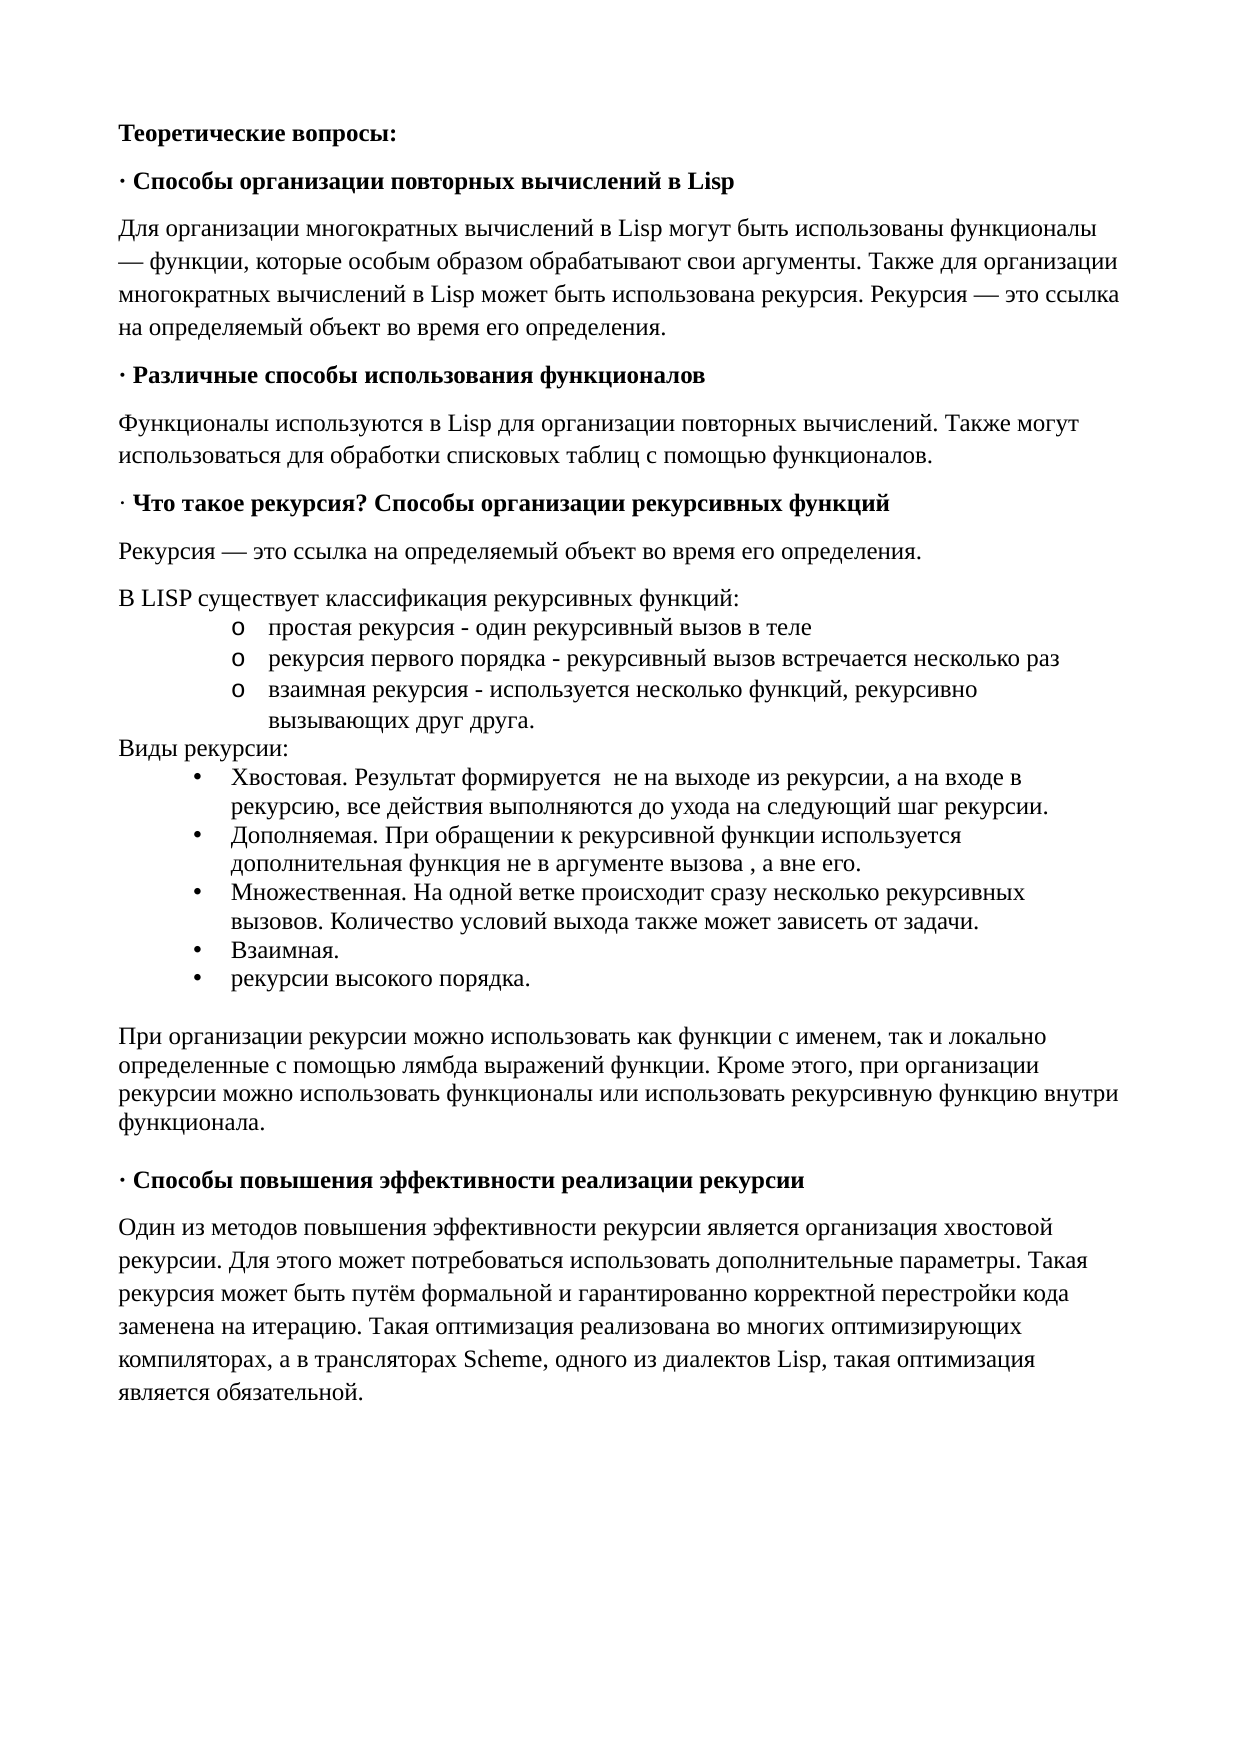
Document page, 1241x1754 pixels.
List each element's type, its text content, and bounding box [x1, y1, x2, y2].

text Для организации многократных вычислений в Lisp могут быть использованы функционалы — функции, которые особым образом обрабатывают свои аргументы. Также для организации многократных вычислений в Lisp может быть использована рекурсия. Рекурсия — это ссылка на определяемый объект во время его определения. [118, 213, 1122, 341]
list взаимная рекурсия - используется несколько функций, рекурсивно вызывающих друг друга. [231, 674, 1122, 733]
list Взаимная. [193, 935, 1122, 963]
text Виды рекурсии: [118, 733, 1122, 762]
text Один из методов повышения эффективности рекурсии является организация хвостовой рекурсии. Для этого может потребоваться использовать дополнительные параметры. Такая рекурсия может быть путём формальной и гарантированно корректной перестройки кода заменена на итерацию. Такая оптимизация реализована во многих оптимизирующих компиляторах, а в трансляторах Scheme, одного из диалектов Lisp, такая оптимизация является обязательной. [118, 1212, 1122, 1406]
text При организации рекурсии можно использовать как функции с именем, так и локально определенные с помощью лямбда выражений функции. Кроме этого, при организации рекурсии можно использовать функционалы или использовать рекурсивную функцию внутри функционала. [118, 1021, 1122, 1136]
text Функционалы используются в Lisp для организации повторных вычислений. Также могут использоваться для обработки списковых таблиц с помощью функционалов. [118, 408, 1122, 469]
list рекурсии высокого порядка. [193, 963, 1122, 992]
text Рекурсия — это ссылка на определяемый объект во время его определения. [118, 536, 1122, 564]
list Хвостовая. Результат формируется не на выходе из рекурсии, а на входе в рекурсию, все действия выполняются до ухода на следующий шаг рекурсии. [193, 762, 1122, 820]
text · Что такое рекурсия? Способы организации рекурсивных функций [118, 488, 1122, 517]
text · Различные способы использования функционалов [118, 360, 1122, 389]
list Множественная. На одной ветке происходит сразу несколько рекурсивных вызовов. Количество условий выхода также может зависеть от задачи. [193, 877, 1122, 935]
text Теоретические вопросы: [118, 118, 1122, 147]
list простая рекурсия - один рекурсивный вызов в теле [231, 612, 1122, 643]
text В LISP существует классификация рекурсивных функций: [118, 583, 1122, 612]
list Дополняемая. При обращении к рекурсивной функции используется дополнительная функция не в аргументе вызова , а вне его. [193, 820, 1122, 877]
text · Способы повышения эффективности реализации рекурсии [118, 1165, 1122, 1193]
text · Способы организации повторных вычислений в Lisp [118, 166, 1122, 194]
list рекурсия первого порядка - рекурсивный вызов встречается несколько раз [231, 643, 1122, 674]
